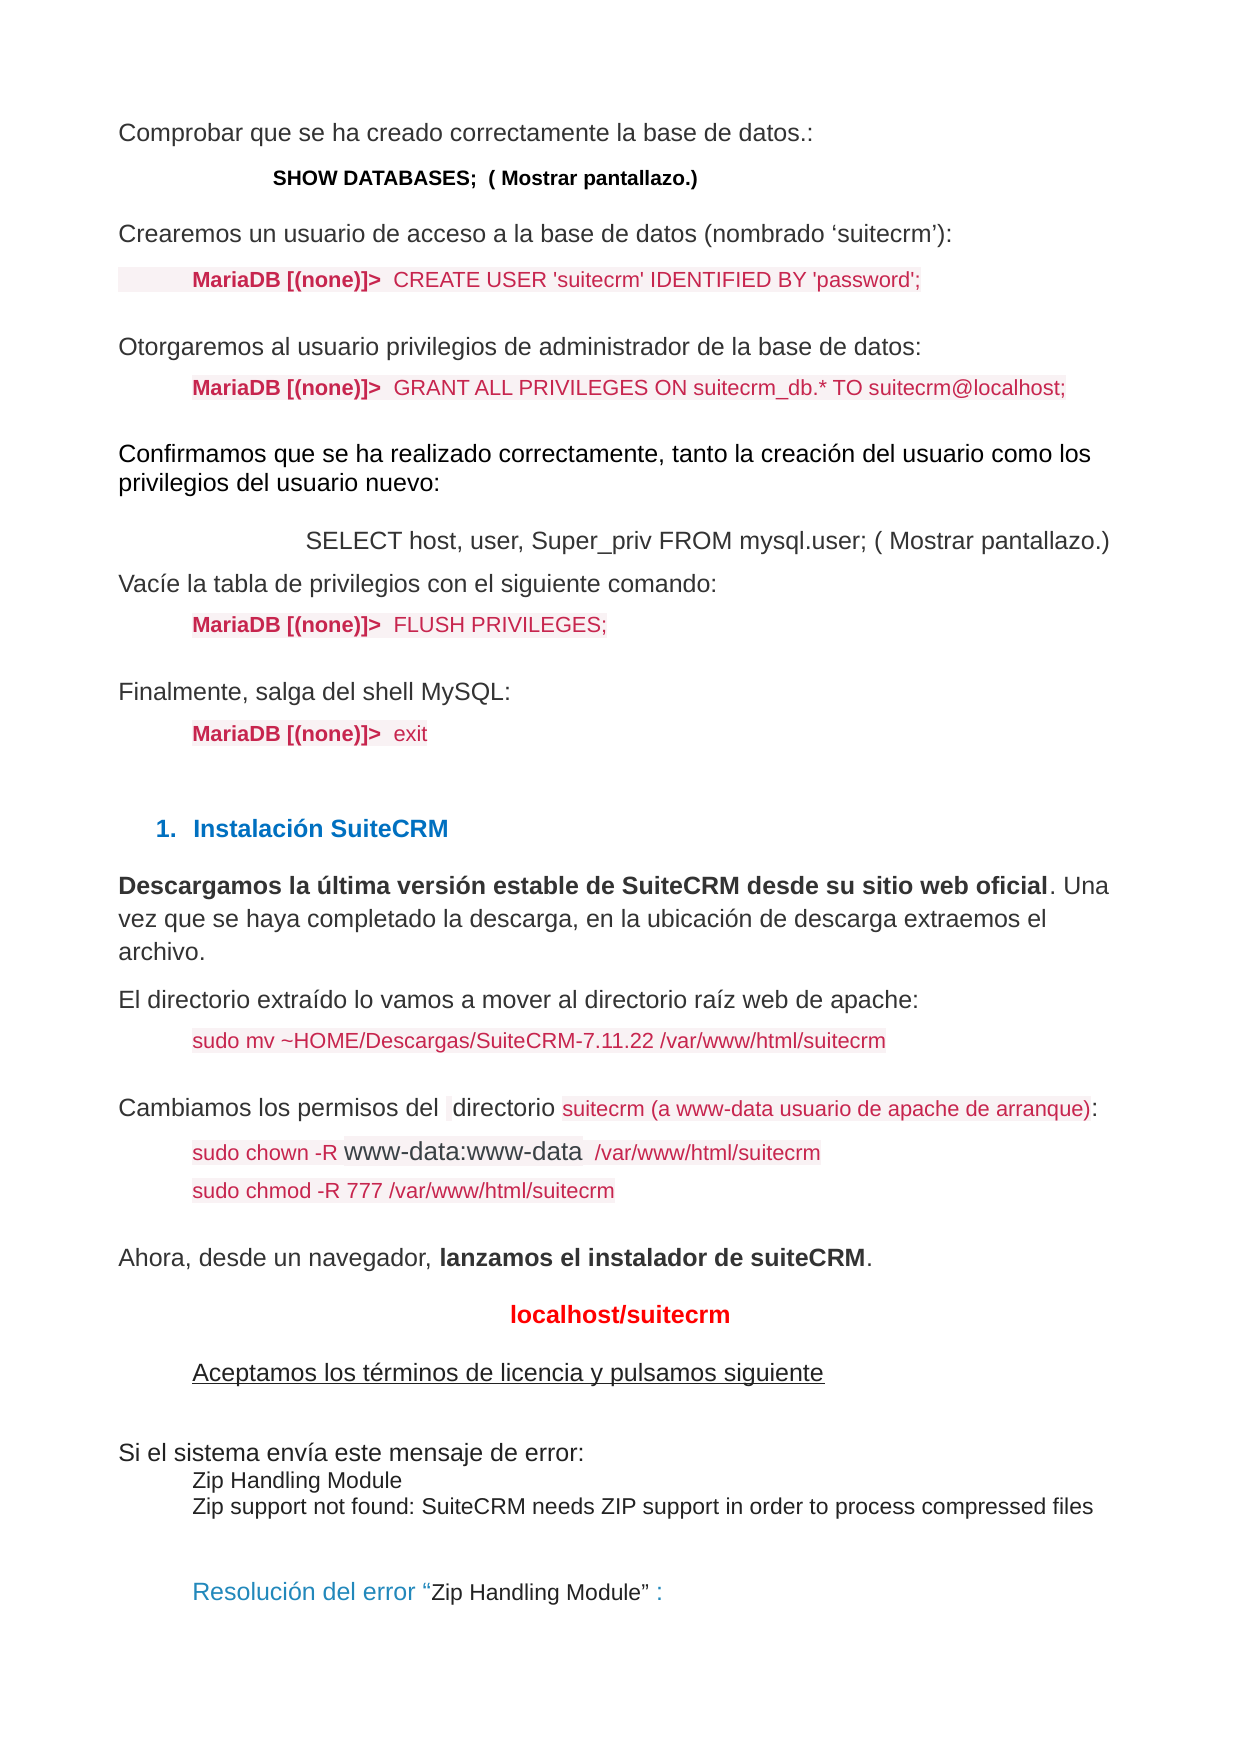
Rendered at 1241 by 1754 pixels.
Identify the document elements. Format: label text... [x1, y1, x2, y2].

text Zip Handling Module [192, 1467, 1122, 1493]
text MariaDB [(none)]> FLUSH PRIVILEGES; [118, 612, 1122, 638]
text Vacíe la tabla de privilegios con el siguiente comando: [118, 569, 1122, 598]
text Crearemos un usuario de acceso a la base de datos (nombrado ‘suitecrm’): [118, 219, 1122, 248]
text Descargamos la última versión estable de SuiteCRM desde su sitio web oficial. Una vez que se haya completado la descarga, en la ubicación de descarga extraemos el archivo. [118, 871, 1122, 966]
text SHOW DATABASES; ( Mostrar pantallazo.) [192, 166, 1122, 190]
text sudo mv ~HOME/Descargas/SuiteCRM-7.11.22 /var/www/html/suitecrm [192, 1028, 1122, 1053]
text Finalmente, salga del shell MySQL: [118, 677, 1122, 706]
text Ahora, desde un navegador, lanzamos el instalador de suiteCRM. [118, 1243, 1122, 1272]
text Aceptamos los términos de licencia y pulsamos siguiente [118, 1358, 1122, 1387]
text Cambiamos los permisos del directorio suitecrm (a www-data usuario de apache de arranque): [118, 1093, 1122, 1122]
list Instalación SuiteCRM [156, 814, 1122, 843]
text MariaDB [(none)]> GRANT ALL PRIVILEGES ON suitecrm_db.* TO suitecrm@localhost; [118, 375, 1122, 400]
text Otorgaremos al usuario privilegios de administrador de la base de datos: [118, 331, 1122, 360]
text Zip support not found: SuiteCRM needs ZIP support in order to process compressed files [192, 1493, 1122, 1519]
text Resolución del error “Zip Handling Module” : [192, 1577, 1122, 1606]
text MariaDB [(none)]> exit [118, 720, 1122, 746]
text Si el sistema envía este mensaje de error: [118, 1438, 1122, 1467]
text localhost/suitecrm [118, 1300, 1122, 1329]
text sudo chown -R www-data:www-data /var/www/html/suitecrm [192, 1136, 1122, 1166]
text sudo chmod -R 777 /var/www/html/suitecrm [192, 1178, 1122, 1203]
text SELECT host, user, Super_priv FROM mysql.user; ( Mostrar pantallazo.) [118, 526, 1122, 554]
text Comprobar que se ha creado correctamente la base de datos.: [118, 118, 1122, 147]
text Confirmamos que se ha realizado correctamente, tanto la creación del usuario como los privilegios del usuario nuevo: [118, 439, 1122, 497]
text MariaDB [(none)]> CREATE USER 'suitecrm' IDENTIFIED BY 'password'; [118, 267, 1122, 292]
text El directorio extraído lo vamos a mover al directorio raíz web de apache: [118, 985, 1122, 1014]
